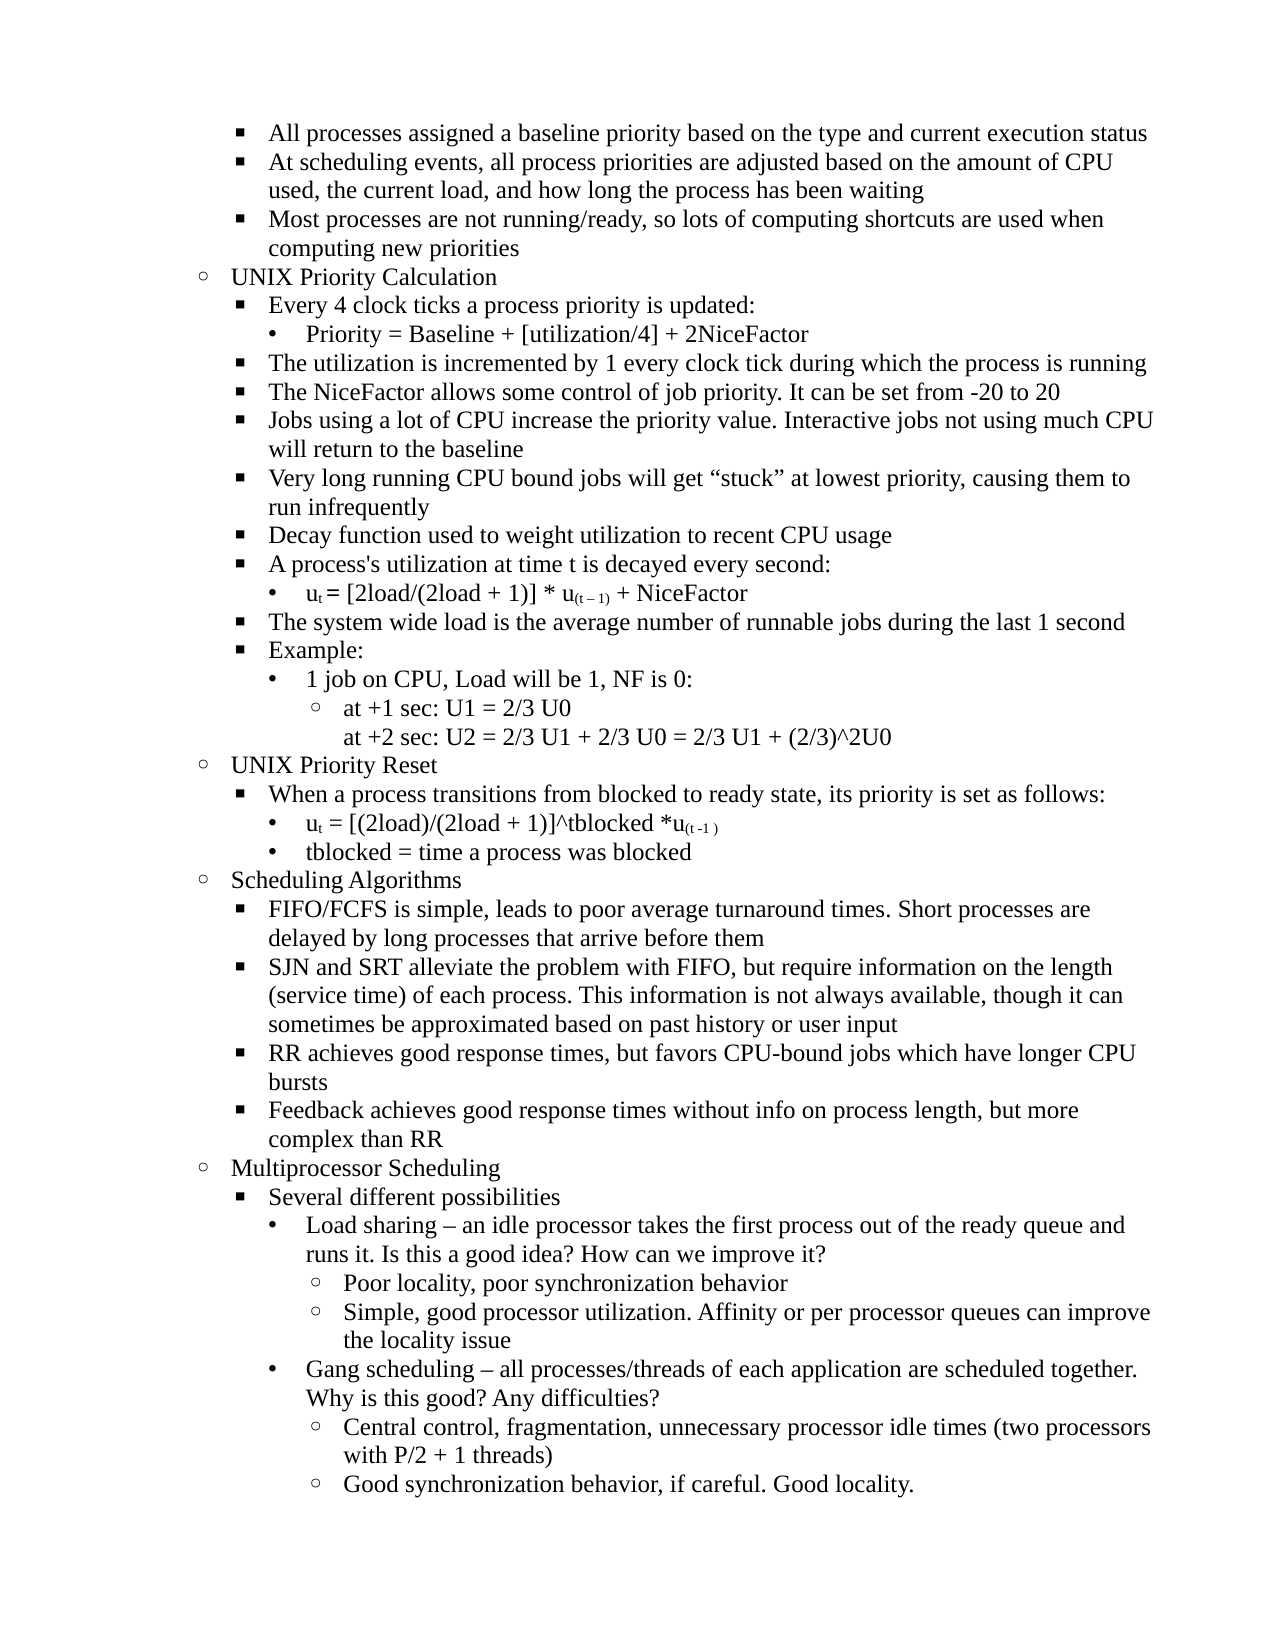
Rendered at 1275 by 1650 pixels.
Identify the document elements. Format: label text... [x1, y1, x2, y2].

list Good synchronization behavior, if careful. Good locality. [306, 1469, 1157, 1498]
list SJN and SRT alleviate the problem with FIFO, but require information on the length (service time) of each process. This information is not always available, though it can sometimes be approximated based on past history or user input [231, 952, 1157, 1038]
list A process's utilization at time t is decayed every second: [231, 549, 1157, 578]
list Priority = Baseline + [utilization/4] + 2NiceFactor [268, 319, 1157, 348]
list Every 4 clock ticks a process priority is updated: [231, 291, 1157, 319]
list Load sharing – an idle processor takes the first process out of the ready queue and runs it. Is this a good idea? How can we improve it? [268, 1211, 1157, 1268]
list The utilization is incremented by 1 every clock tick during which the process is running [231, 348, 1157, 377]
list 1 job on CPU, Load will be 1, NF is 0: [268, 664, 1157, 693]
list At scheduling events, all process priorities are adjusted based on the amount of CPU used, the current load, and how long the process has been waiting [231, 147, 1157, 204]
list The system wide load is the average number of runnable jobs during the last 1 second [231, 607, 1157, 636]
list Very long running CPU bound jobs will get “stuck” at lowest priority, causing them to run infrequently [231, 463, 1157, 521]
list UNIX Priority Reset [193, 751, 1157, 779]
list All processes assigned a baseline priority based on the type and current execution status [231, 118, 1157, 147]
list Several different possibilities [231, 1182, 1157, 1211]
list Gang scheduling – all processes/threads of each application are scheduled together. Why is this good? Any difficulties? [268, 1354, 1157, 1412]
list Jobs using a lot of CPU increase the priority value. Interactive jobs not using much CPU will return to the baseline [231, 406, 1157, 463]
list at +1 sec: U1 = 2/3 U0 at +2 sec: U2 = 2/3 U1 + 2/3 U0 = 2/3 U1 + (2/3)^2U0 [306, 693, 1157, 751]
list RR achieves good response times, but favors CPU-bound jobs which have longer CPU bursts [231, 1038, 1157, 1096]
list Decay function used to weight utilization to recent CPU usage [231, 521, 1157, 549]
list Scheduling Algorithms [193, 866, 1157, 894]
list ut = [2load/(2load + 1)] * u(t – 1) + NiceFactor [268, 578, 1157, 607]
list ut = [(2load)/(2load + 1)]^tblocked *u(t -1 ) [268, 808, 1157, 837]
list When a process transitions from blocked to ready state, its priority is set as follows: [231, 779, 1157, 808]
list UNIX Priority Calculation [193, 262, 1157, 291]
list Central control, fragmentation, unnecessary processor idle times (two processors with P/2 + 1 threads) [306, 1412, 1157, 1469]
list tblocked = time a process was blocked [268, 837, 1157, 866]
list Multiprocessor Scheduling [193, 1153, 1157, 1182]
list Most processes are not running/ready, so lots of computing shortcuts are used when computing new priorities [231, 204, 1157, 262]
list Example: [231, 636, 1157, 664]
list Simple, good processor utilization. Affinity or per processor queues can improve the locality issue [306, 1297, 1157, 1354]
list FIFO/FCFS is simple, leads to poor average turnaround times. Short processes are delayed by long processes that arrive before them [231, 894, 1157, 952]
list The NiceFactor allows some control of job priority. It can be set from -20 to 20 [231, 377, 1157, 406]
list Feedback achieves good response times without info on process length, but more complex than RR [231, 1096, 1157, 1153]
list Poor locality, poor synchronization behavior [306, 1268, 1157, 1297]
